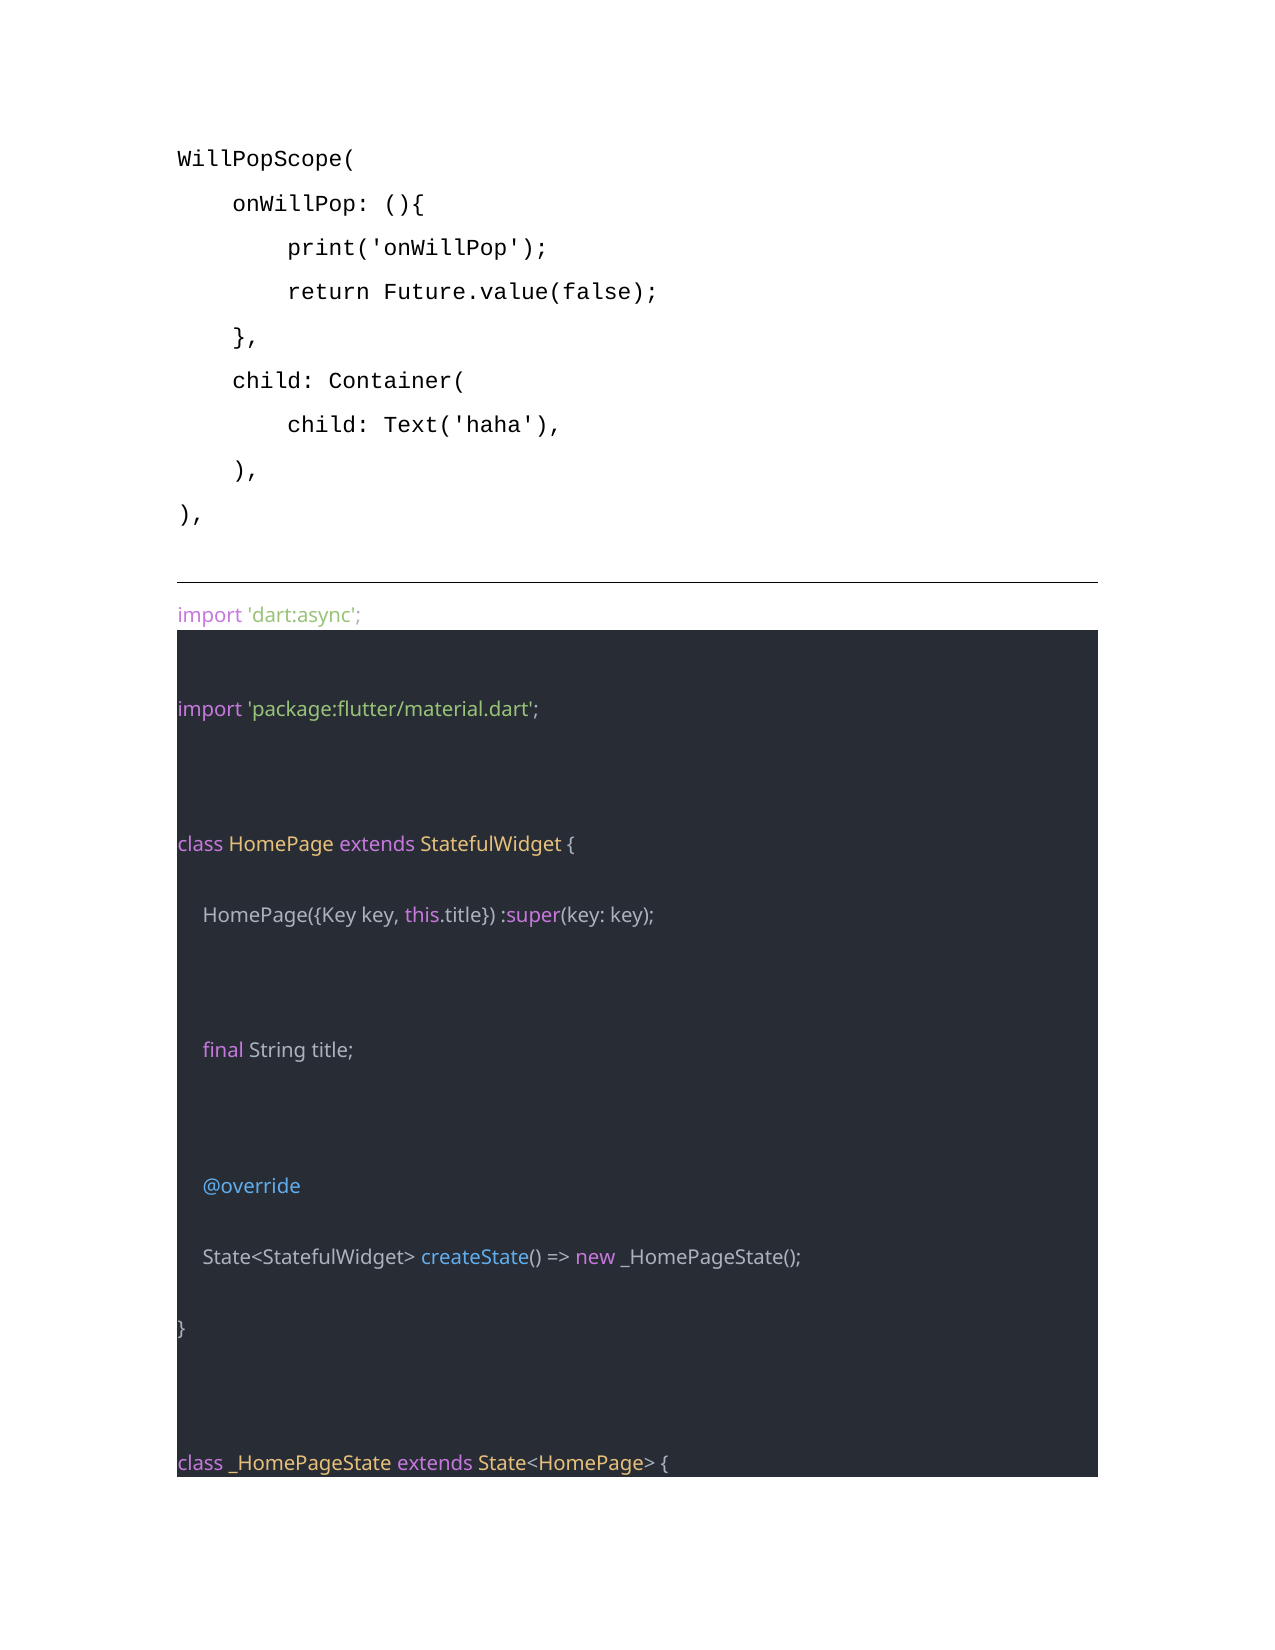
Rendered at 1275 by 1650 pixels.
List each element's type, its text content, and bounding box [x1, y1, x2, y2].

text return Future.value(false); [177, 281, 1098, 307]
text ), [177, 458, 1098, 484]
text ), [177, 503, 1098, 528]
text HomePage({Key key, this.title}) :super(key: key); [177, 900, 1098, 928]
text WillPopScope( [177, 148, 1098, 173]
text print('onWillPop'); [177, 236, 1098, 262]
text State<StatefulWidget> createState() => new _HomePageState(); [177, 1243, 1098, 1271]
text onWillPop: (){ [177, 192, 1098, 218]
text import 'dart:async'; [177, 600, 1098, 628]
text @override [177, 1172, 1098, 1200]
text }, [177, 325, 1098, 351]
text class HomePage extends StatefulWidget { [177, 830, 1098, 858]
text final String title; [177, 1036, 1098, 1064]
text import 'package:flutter/material.dart'; [177, 694, 1098, 722]
text child: Text('haha'), [177, 414, 1098, 440]
text } [177, 1314, 1098, 1341]
text class _HomePageState extends State<HomePage> { [177, 1449, 1098, 1477]
text child: Container( [177, 369, 1098, 395]
